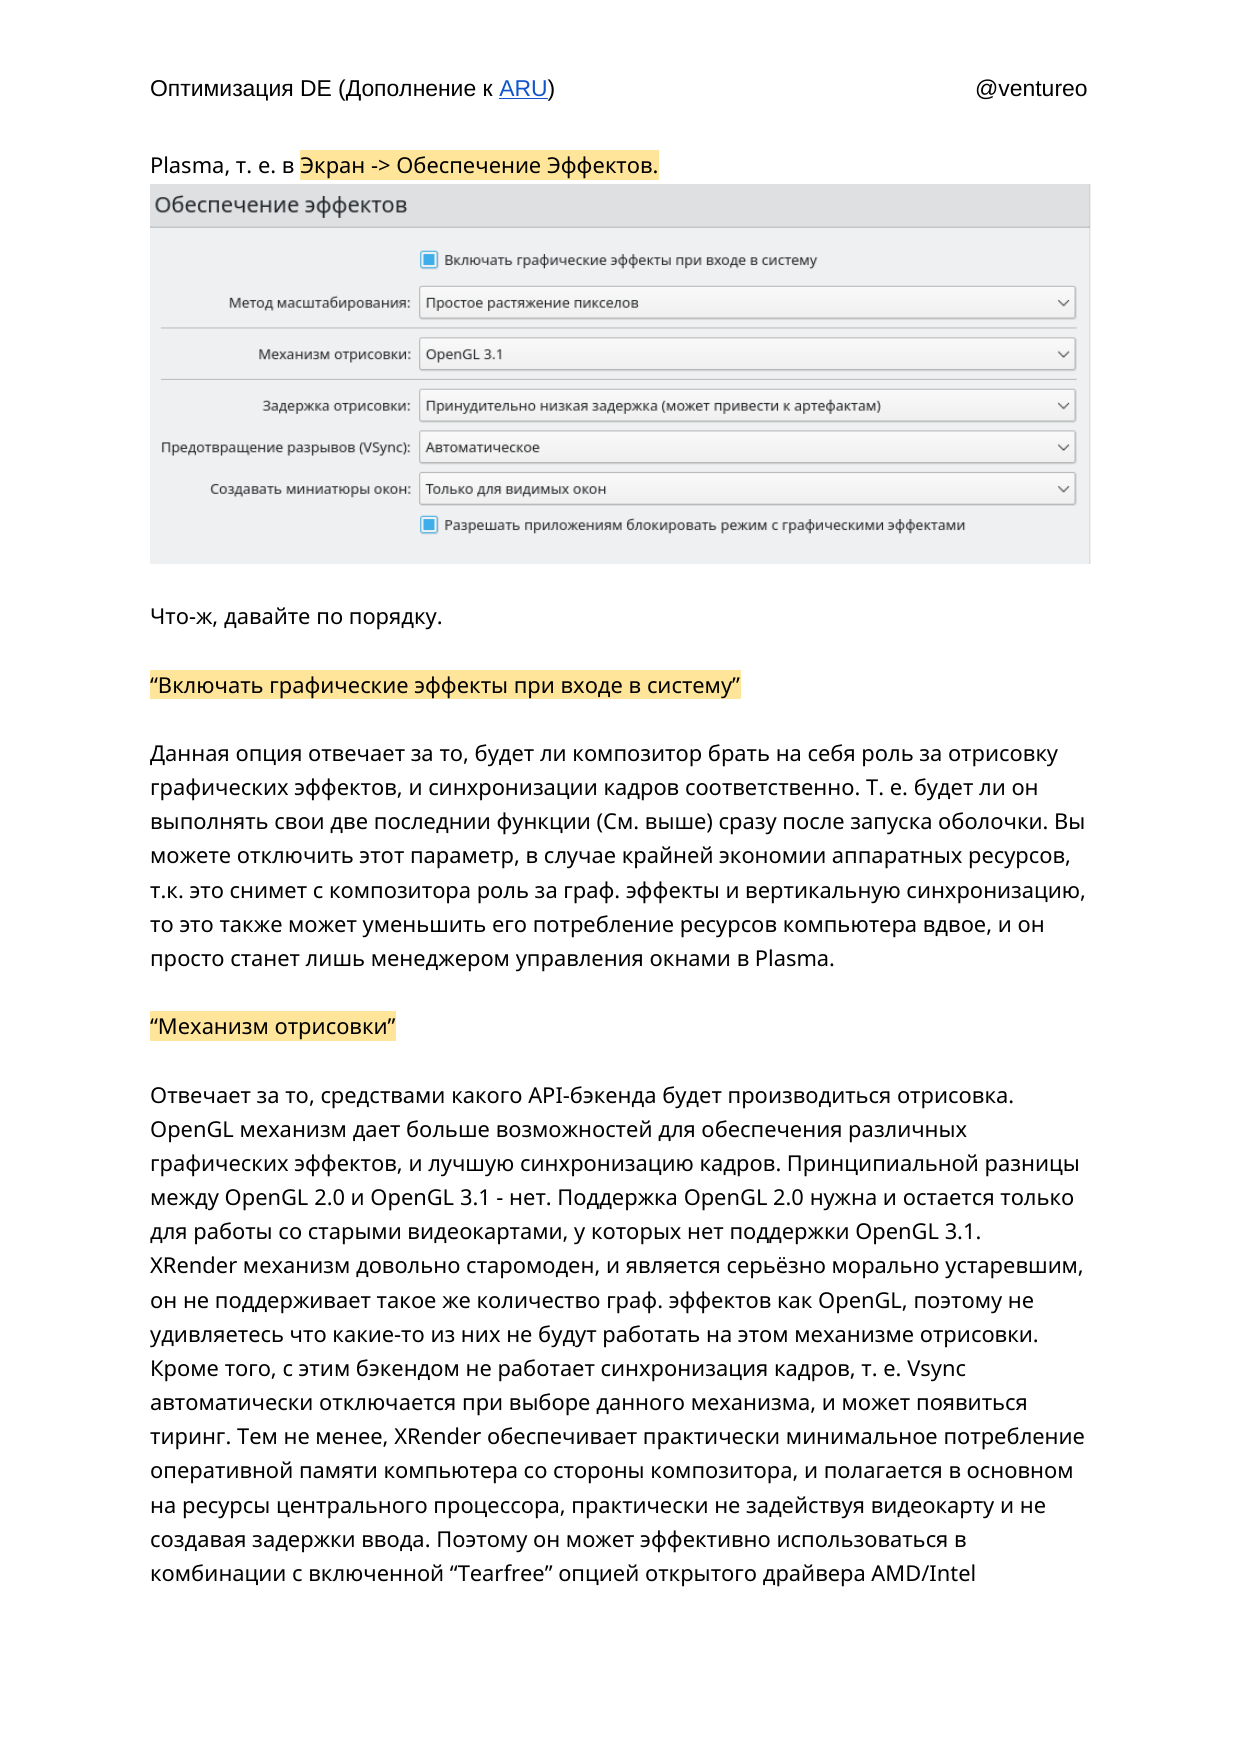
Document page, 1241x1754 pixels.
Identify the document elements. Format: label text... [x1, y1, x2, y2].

text Отвечает за то, средствами какого API-бэкенда будет производиться отрисовка. [150, 1080, 1090, 1109]
text Что-ж, давайте по порядку. [150, 601, 1090, 631]
text Данная опция отвечает за то, будет ли композитор брать на себя роль за отрисовку графических эффектов, и синхронизации кадров соответственно. Т. е. будет ли он выполнять свои две последнии функции (См. выше) сразу после запуска оболочки. Вы можете отключить этот параметр, в случае крайней экономии аппаратных ресурсов, т.к. это снимет с композитора роль за граф. эффекты и вертикальную синхронизацию, то это также может уменьшить его потребление ресурсов компьютера вдвое, и он просто станет лишь менеджером управления окнами в Plasma. [150, 738, 1090, 973]
picture [150, 184, 1091, 564]
text OpenGL механизм дает больше возможностей для обеспечения различных графических эффектов, и лучшую синхронизацию кадров. Принципиальной разницы между OpenGL 2.0 и OpenGL 3.1 - нет. Поддержка OpenGL 2.0 нужна и остается только для работы со старыми видеокартами, у которых нет поддержки OpenGL 3.1. [150, 1114, 1090, 1246]
text “Механизм отрисовки” [150, 1011, 1090, 1041]
text “Включать графические эффекты при входе в систему” [150, 670, 1090, 699]
text XRender механизм довольно старомоден, и является серьёзно морально устаревшим, он не поддерживает такое же количество граф. эффектов как OpenGL, поэтому не удивляетесь что какие-то из них не будут работать на этом механизме отрисовки. Кроме того, с этим бэкендом не работает синхронизация кадров, т. е. Vsync автоматически отключается при выборе данного механизма, и может появиться тиринг. Тем не менее, XRender обеспечивает практически минимальное потребление оперативной памяти компьютера со стороны композитора, и полагается в основном на ресурсы центрального процессора, практически не задействуя видеокарту и не создавая задержки ввода. Поэтому он может эффективно использоваться в комбинации с включенной “Tearfree” опцией открытого драйвера AMD/Intel [150, 1251, 1090, 1588]
text Plasma, т. е. в Экран -> Обеспечение Эффектов. [150, 150, 1090, 180]
